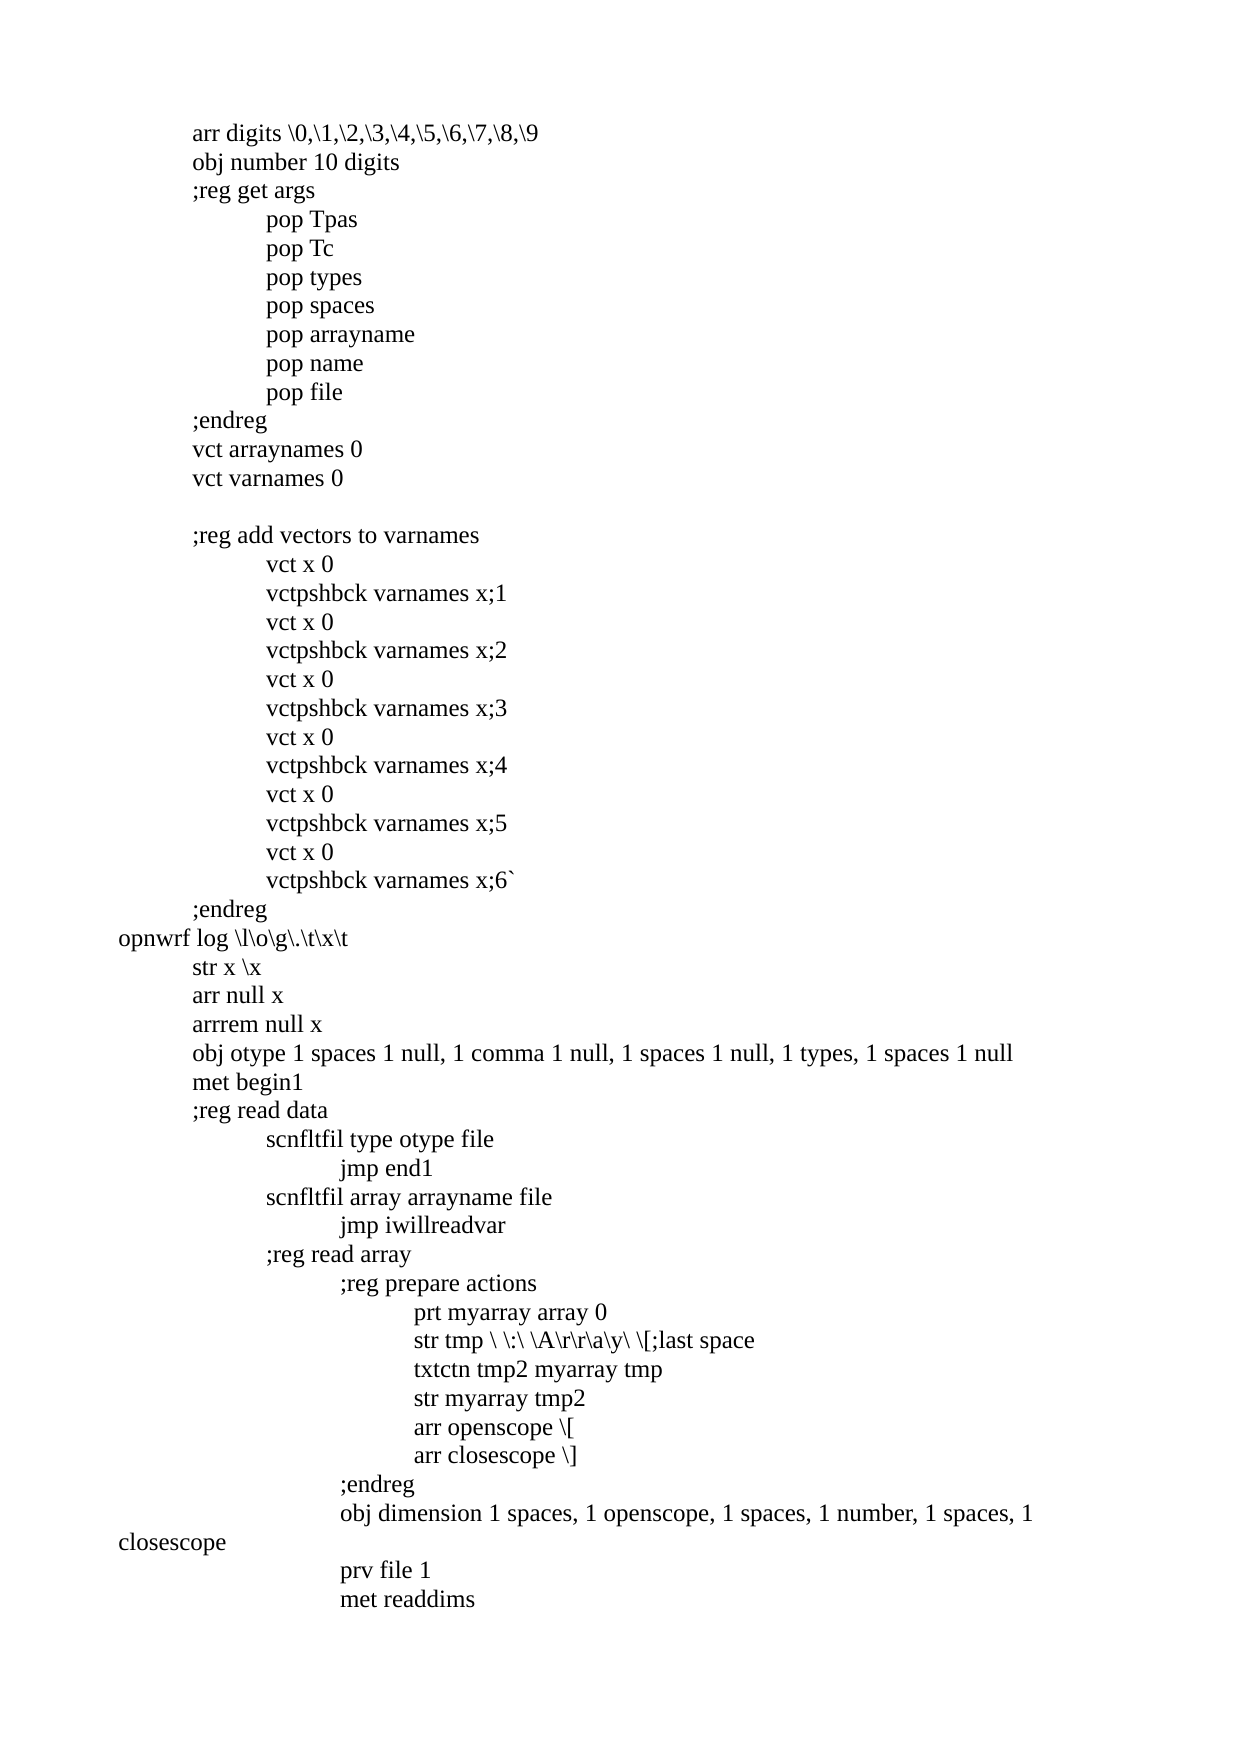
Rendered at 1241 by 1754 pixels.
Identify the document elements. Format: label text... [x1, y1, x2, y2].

text arr digits \0,\1,\2,\3,\4,\5,\6,\7,\8,\9 [118, 118, 1122, 147]
text opnwrf log \l\o\g\.\t\x\t [118, 923, 1122, 952]
text vct arraynames 0 [118, 434, 1122, 463]
text pop Tc [118, 233, 1122, 262]
text arr closescope \] [118, 1441, 1122, 1469]
text vct x 0 [118, 837, 1122, 866]
text vct x 0 [118, 664, 1122, 693]
text obj dimension 1 spaces, 1 openscope, 1 spaces, 1 number, 1 spaces, 1 closescope [118, 1498, 1122, 1556]
text pop arrayname [118, 319, 1122, 348]
text vctpshbck varnames x;5 [118, 808, 1122, 837]
text ;reg add vectors to varnames [118, 521, 1122, 549]
text ;reg read array [118, 1239, 1122, 1268]
text obj number 10 digits [118, 147, 1122, 176]
text arr openscope \[ [118, 1412, 1122, 1441]
text pop file [118, 377, 1122, 406]
text met begin1 [118, 1067, 1122, 1096]
text vctpshbck varnames x;6` [118, 866, 1122, 894]
text arr null x [118, 981, 1122, 1009]
text obj otype 1 spaces 1 null, 1 comma 1 null, 1 spaces 1 null, 1 types, 1 spaces 1 null [118, 1038, 1122, 1067]
text ;endreg [118, 894, 1122, 923]
text ;endreg [118, 1469, 1122, 1498]
text vct x 0 [118, 549, 1122, 578]
text jmp iwillreadvar [118, 1211, 1122, 1239]
text met readdims [118, 1584, 1122, 1613]
text scnfltfil array arrayname file [118, 1182, 1122, 1211]
text vctpshbck varnames x;2 [118, 636, 1122, 664]
text ;reg prepare actions [118, 1268, 1122, 1297]
text ;endreg [118, 406, 1122, 434]
text str myarray tmp2 [118, 1383, 1122, 1412]
text vctpshbck varnames x;3 [118, 693, 1122, 722]
text vct varnames 0 [118, 463, 1122, 492]
text pop spaces [118, 291, 1122, 319]
text prv file 1 [118, 1556, 1122, 1584]
text jmp end1 [118, 1153, 1122, 1182]
text ;reg get args [118, 176, 1122, 204]
text vctpshbck varnames x;4 [118, 751, 1122, 779]
text arrrem null x [118, 1009, 1122, 1038]
text vct x 0 [118, 779, 1122, 808]
text str tmp \ \:\ \A\r\r\a\y\ \[;last space [118, 1326, 1122, 1354]
text pop types [118, 262, 1122, 291]
text prt myarray array 0 [118, 1297, 1122, 1326]
text scnfltfil type otype file [118, 1124, 1122, 1153]
text pop Tpas [118, 204, 1122, 233]
text vct x 0 [118, 607, 1122, 636]
text str x \x [118, 952, 1122, 981]
text ;reg read data [118, 1096, 1122, 1124]
text vctpshbck varnames x;1 [118, 578, 1122, 607]
text vct x 0 [118, 722, 1122, 751]
text pop name [118, 348, 1122, 377]
text txtctn tmp2 myarray tmp [118, 1354, 1122, 1383]
